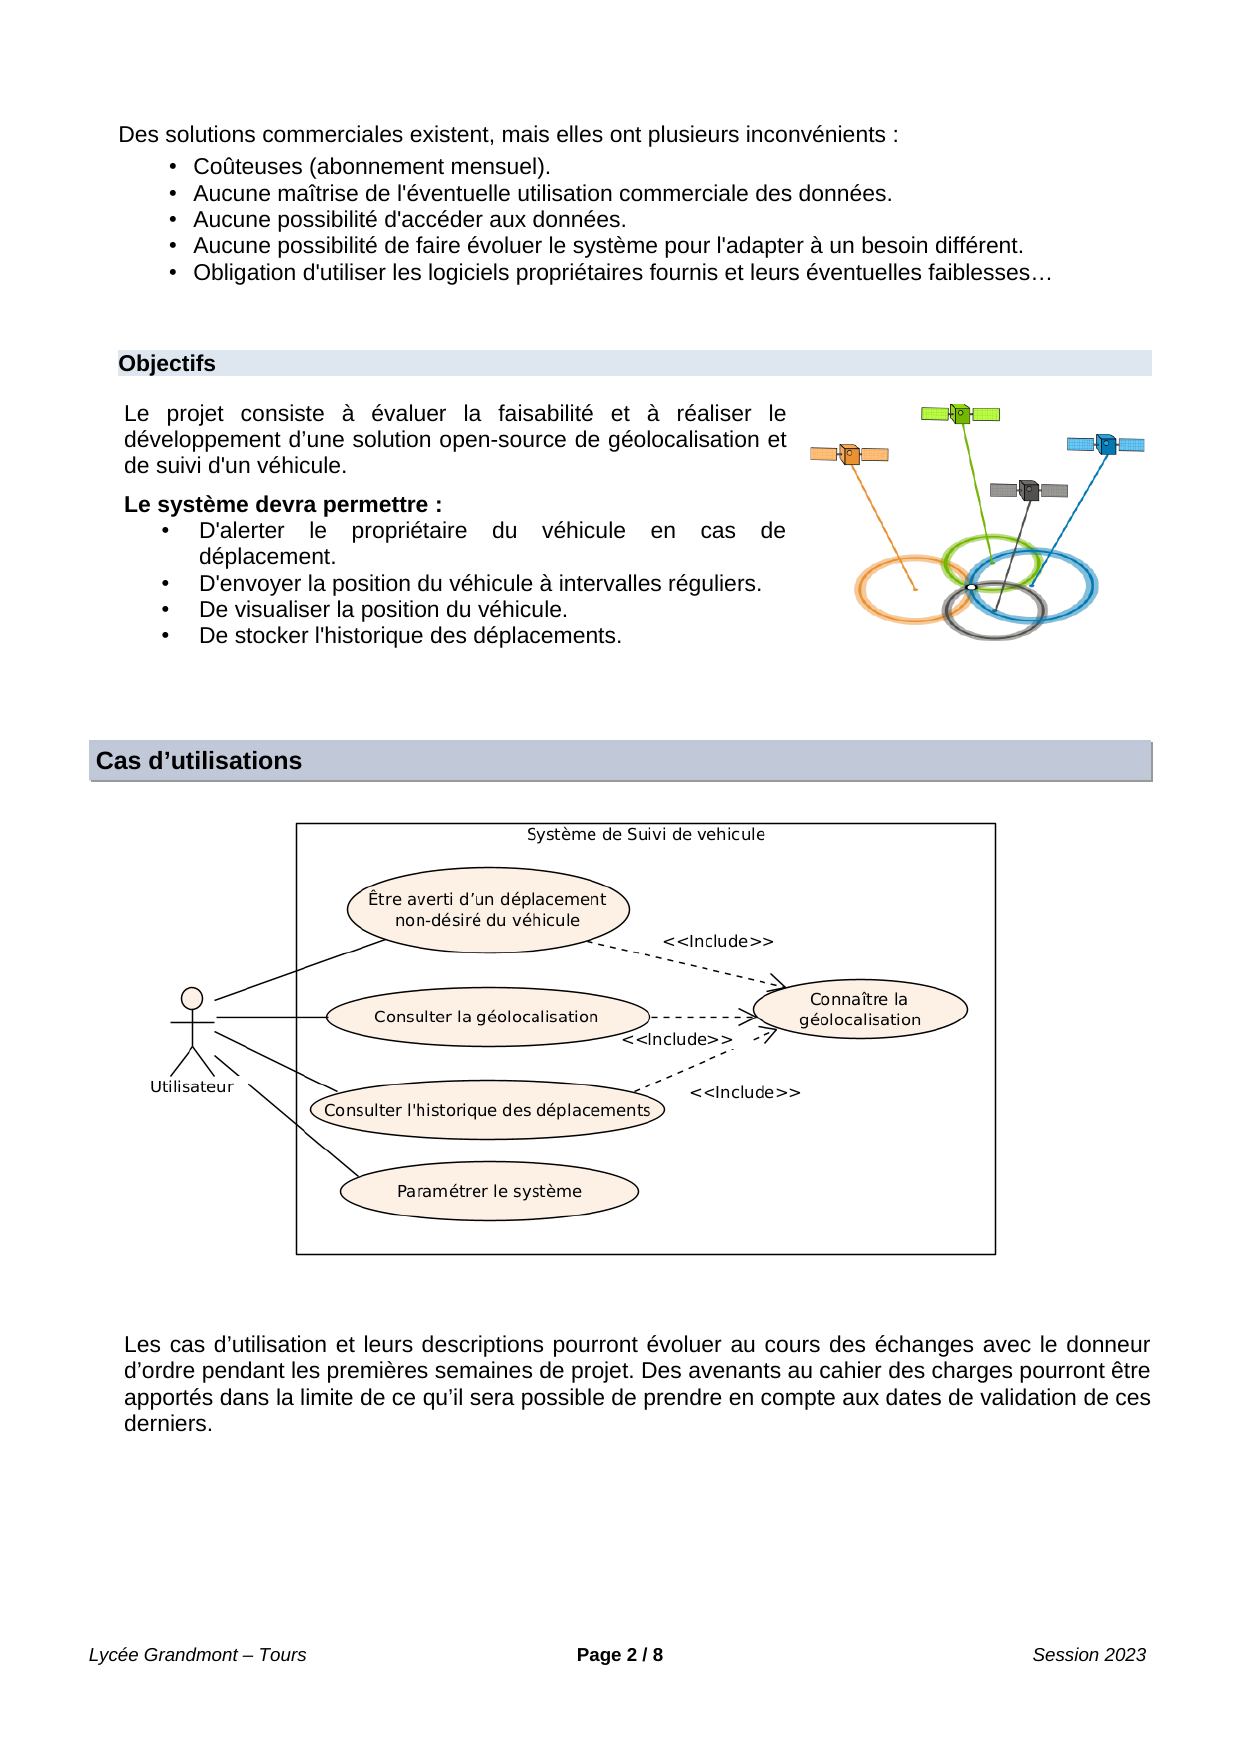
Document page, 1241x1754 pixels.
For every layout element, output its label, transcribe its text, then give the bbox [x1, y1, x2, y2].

list D'alerter le propriétaire du véhicule en cas de déplacement. [161, 517, 810, 570]
list Obligation d'utiliser les logiciels propriétaires fournis et leurs éventuelles faiblesses… [169, 258, 1152, 285]
text Le système devra permettre : [124, 491, 810, 517]
list Aucune possibilité de faire évoluer le système pour l'adapter à un besoin différent. [169, 232, 1152, 258]
picture [132, 822, 1007, 1266]
picture [810, 404, 1145, 641]
list D'envoyer la position du véhicule à intervalles réguliers. [161, 570, 810, 596]
text Des solutions commerciales existent, mais elles ont plusieurs inconvénients : [118, 121, 1152, 147]
list Aucune maîtrise de l'éventuelle utilisation commerciale des données. [169, 179, 1152, 206]
list Aucune possibilité d'accéder aux données. [169, 206, 1152, 232]
text Le projet consiste à évaluer la faisabilité et à réaliser le développement d’une solution open-source de géolocalisation et de suivi d'un véhicule. [124, 400, 1152, 479]
subtitle Cas d’utilisations [89, 743, 1151, 778]
list De visualiser la position du véhicule. [161, 596, 810, 622]
list De stocker l'historique des déplacements. [161, 622, 1152, 649]
text Objectifs [118, 350, 1152, 376]
list Coûteuses (abonnement mensuel). [169, 153, 1152, 179]
text Les cas d’utilisation et leurs descriptions pourront évoluer au cours des échanges avec le donneur d’ordre pendant les premières semaines de projet. Des avenants au cahier des charges pourront être apportés dans la limite de ce qu’il sera possible de prendre en compte aux dates de validation de ces derniers. [124, 1331, 1152, 1436]
